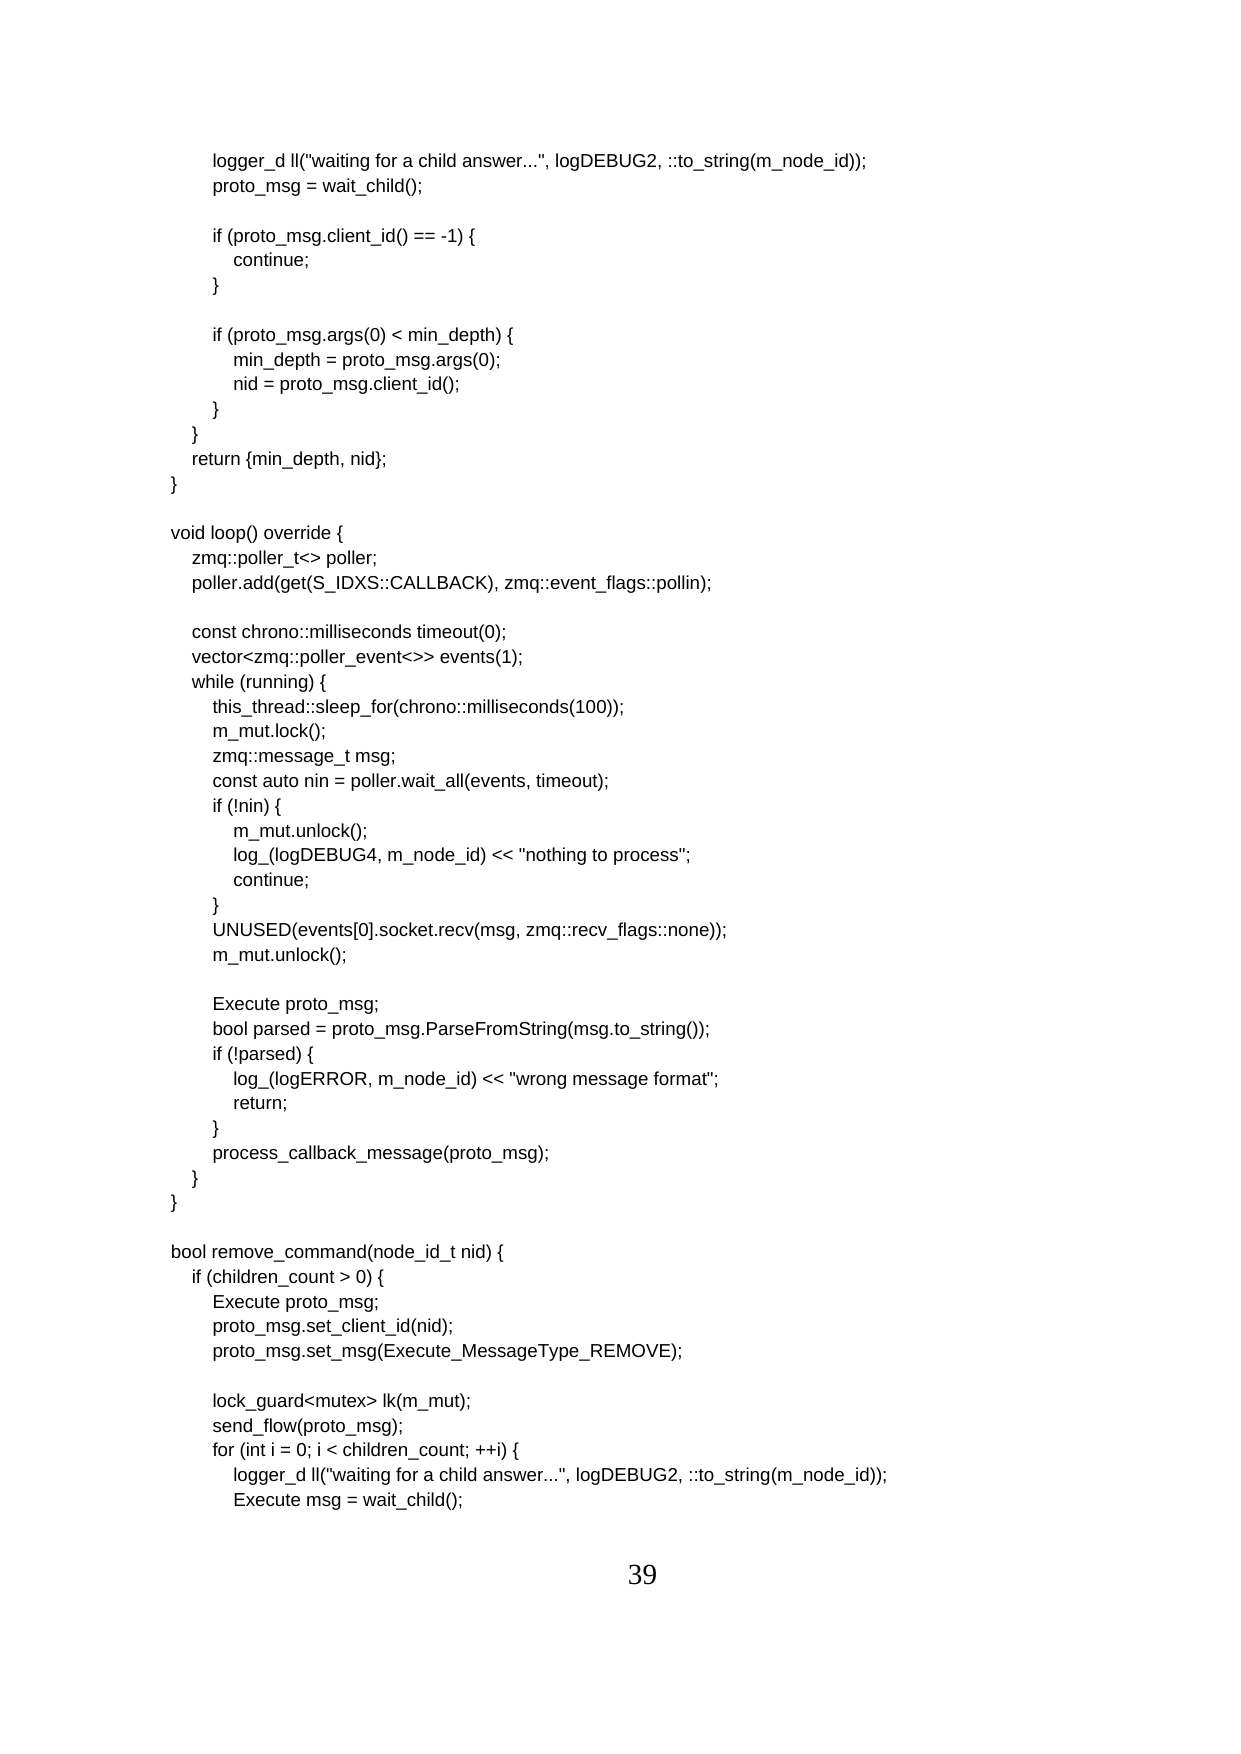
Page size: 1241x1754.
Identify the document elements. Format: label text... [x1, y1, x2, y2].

text poller.add(get(S_IDXS::CALLBACK), zmq::event_flags::pollin); [150, 571, 1091, 593]
text const auto nin = poller.wait_all(events, timeout); [150, 770, 1091, 791]
text } [150, 1166, 1091, 1188]
text this_thread::sleep_for(chrono::milliseconds(100)); [150, 695, 1091, 717]
text bool remove_command(node_id_t nid) { [150, 1241, 1091, 1262]
text Execute proto_msg; [150, 1290, 1091, 1312]
text nid = proto_msg.client_id(); [150, 373, 1091, 395]
text if (children_count > 0) { [150, 1266, 1091, 1287]
text proto_msg.set_msg(Execute_MessageType_REMOVE); [150, 1340, 1091, 1362]
text Execute proto_msg; [150, 993, 1091, 1014]
text zmq::message_t msg; [150, 745, 1091, 767]
text proto_msg.set_client_id(nid); [150, 1315, 1091, 1337]
text if (!parsed) { [150, 1042, 1091, 1064]
text void loop() override { [150, 522, 1091, 543]
text } [150, 274, 1091, 296]
text if (!nin) { [150, 794, 1091, 816]
text while (running) { [150, 671, 1091, 692]
text bool parsed = proto_msg.ParseFromString(msg.to_string()); [150, 1018, 1091, 1039]
text continue; [150, 869, 1091, 891]
text m_mut.unlock(); [150, 819, 1091, 841]
text log_(logERROR, m_node_id) << "wrong message format"; [150, 1067, 1091, 1089]
text log_(logDEBUG4, m_node_id) << "nothing to process"; [150, 844, 1091, 866]
text m_mut.unlock(); [150, 943, 1091, 965]
text send_flow(proto_msg); [150, 1414, 1091, 1436]
text } [150, 1191, 1091, 1213]
text return {min_depth, nid}; [150, 447, 1091, 469]
text logger_d ll("waiting for a child answer...", logDEBUG2, ::to_string(m_node_id)); [150, 1464, 1091, 1486]
text } [150, 894, 1091, 915]
text const chrono::milliseconds timeout(0); [150, 621, 1091, 643]
text return; [150, 1092, 1091, 1114]
text lock_guard<mutex> lk(m_mut); [150, 1389, 1091, 1411]
text min_depth = proto_msg.args(0); [150, 348, 1091, 370]
text UNUSED(events[0].socket.recv(msg, zmq::recv_flags::none)); [150, 918, 1091, 940]
text for (int i = 0; i < children_count; ++i) { [150, 1439, 1091, 1461]
text logger_d ll("waiting for a child answer...", logDEBUG2, ::to_string(m_node_id)); [150, 150, 1091, 172]
text if (proto_msg.args(0) < min_depth) { [150, 323, 1091, 345]
text } [150, 398, 1091, 419]
text continue; [150, 249, 1091, 271]
text } [150, 423, 1091, 444]
text } [150, 1117, 1091, 1138]
text vector<zmq::poller_event<>> events(1); [150, 646, 1091, 667]
text Execute msg = wait_child(); [150, 1489, 1091, 1510]
text if (proto_msg.client_id() == -1) { [150, 224, 1091, 246]
text zmq::poller_t<> poller; [150, 547, 1091, 568]
text } [150, 472, 1091, 494]
text m_mut.lock(); [150, 720, 1091, 742]
text proto_msg = wait_child(); [150, 175, 1091, 196]
text process_callback_message(proto_msg); [150, 1142, 1091, 1163]
